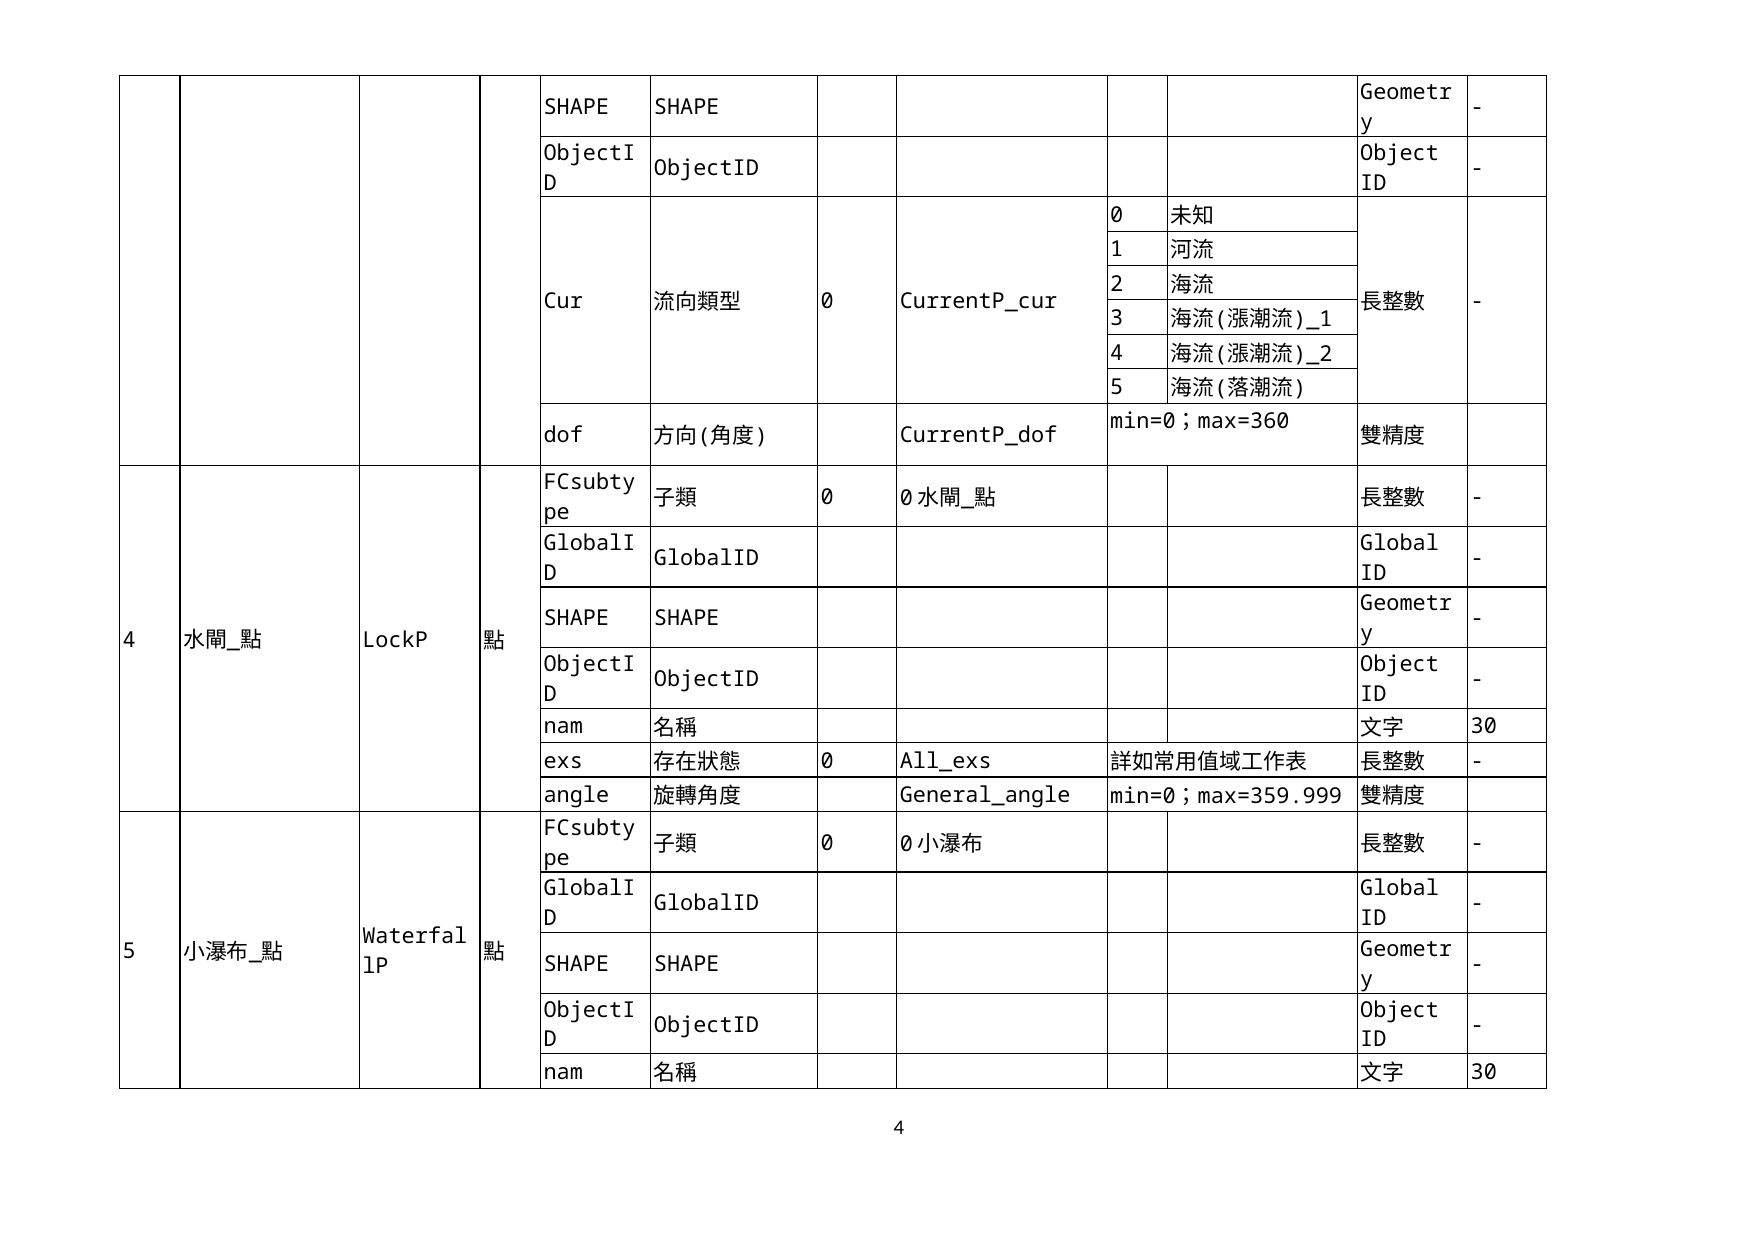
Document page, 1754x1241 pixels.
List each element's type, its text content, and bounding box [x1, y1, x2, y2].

table_cell 0 [818, 812, 896, 871]
table_cell [818, 404, 896, 465]
table_cell [481, 76, 540, 465]
table_cell 點 [481, 466, 540, 811]
table_cell 0水閘_點 [897, 466, 1107, 526]
table_cell Geometry [1358, 76, 1467, 136]
table_cell [897, 76, 1107, 136]
table_cell - [1468, 527, 1546, 586]
table_cell 5 [1108, 369, 1167, 402]
table_cell GlobalID [541, 527, 650, 586]
table_cell [1108, 873, 1167, 932]
table_cell 0小瀑布 [897, 812, 1107, 871]
table_cell ObjectID [541, 137, 650, 196]
table_cell 海流 [1168, 266, 1357, 299]
table_cell [818, 527, 896, 586]
table_cell [1168, 1054, 1357, 1088]
table_cell [1108, 648, 1167, 708]
table_cell [1168, 76, 1357, 136]
table_cell 水閘_點 [181, 466, 359, 811]
table_cell ObjectID [651, 994, 817, 1053]
table_cell 存在狀態 [651, 743, 817, 776]
table_cell Global ID [1358, 873, 1467, 932]
table_cell 30 [1468, 1054, 1546, 1088]
table_cell Object ID [1358, 648, 1467, 708]
table_cell [897, 137, 1107, 196]
table_cell 1 [1108, 232, 1167, 265]
table_cell 長整數 [1358, 466, 1467, 526]
table_cell [1108, 812, 1167, 871]
table_cell 子類 [651, 466, 817, 526]
table_cell [1168, 466, 1357, 526]
table_cell [818, 137, 896, 196]
table_cell General_angle [897, 778, 1107, 811]
table_cell 未知 [1168, 197, 1357, 231]
table_cell 長整數 [1358, 197, 1467, 402]
table_cell Object ID [1358, 994, 1467, 1053]
table_cell 3 [1108, 300, 1167, 334]
table_cell [897, 1054, 1107, 1088]
table_cell FCsubtype [541, 812, 650, 871]
table_cell 0 [818, 743, 896, 776]
table_cell 名稱 [651, 709, 817, 742]
table_cell Global ID [1358, 527, 1467, 586]
table_cell exs [541, 743, 650, 776]
table_cell [1168, 812, 1357, 871]
table_cell min=0；max=359.999 [1108, 778, 1357, 811]
table_cell 雙精度 [1358, 778, 1467, 811]
table_cell - [1468, 197, 1546, 402]
table_cell 流向類型 [651, 197, 817, 402]
table_cell SHAPE [541, 933, 650, 993]
table_cell 旋轉角度 [651, 778, 817, 811]
table_cell [818, 994, 896, 1053]
table_cell 方向(角度) [651, 404, 817, 465]
table_cell 文字 [1358, 709, 1467, 742]
table_cell - [1468, 743, 1546, 776]
table_cell [1168, 137, 1357, 196]
table_cell 詳如常用值域工作表 [1108, 743, 1357, 776]
table_cell 30 [1468, 709, 1546, 742]
table_cell [818, 709, 896, 742]
table_cell - [1468, 466, 1546, 526]
table_cell CurrentP_cur [897, 197, 1107, 402]
table_cell 海流(漲潮流)_1 [1168, 300, 1357, 334]
table_cell CurrentP_dof [897, 404, 1107, 465]
table_cell 海流(落潮流) [1168, 369, 1357, 402]
table_cell [1108, 1054, 1167, 1088]
table_cell [1108, 588, 1167, 647]
table_cell [1108, 466, 1167, 526]
table_cell [897, 994, 1107, 1053]
table_cell SHAPE [651, 76, 817, 136]
table_cell SHAPE [541, 76, 650, 136]
table_cell GlobalID [541, 873, 650, 932]
table_cell [1108, 527, 1167, 586]
table_cell - [1468, 933, 1546, 993]
table_cell [1168, 527, 1357, 586]
table_cell 文字 [1358, 1054, 1467, 1088]
table_cell [818, 648, 896, 708]
table_cell Object ID [1358, 137, 1467, 196]
table_cell [897, 873, 1107, 932]
table_cell 子類 [651, 812, 817, 871]
table_cell - [1468, 873, 1546, 932]
table_cell [1168, 994, 1357, 1053]
table_cell SHAPE [541, 588, 650, 647]
table_cell [1168, 648, 1357, 708]
table_cell - [1468, 76, 1546, 136]
table_cell [1108, 933, 1167, 993]
table_cell SHAPE [651, 933, 817, 993]
table_cell angle [541, 778, 650, 811]
table_cell ObjectID [651, 648, 817, 708]
table_cell nam [541, 709, 650, 742]
table_cell GlobalID [651, 527, 817, 586]
table_cell [818, 588, 896, 647]
table_cell [1108, 76, 1167, 136]
table_cell Cur [541, 197, 650, 402]
table_cell [1168, 873, 1357, 932]
table_cell Geometry [1358, 933, 1467, 993]
table_cell [1468, 404, 1546, 465]
table_cell 0 [1108, 197, 1167, 231]
table_cell All_exs [897, 743, 1107, 776]
table_cell - [1468, 137, 1546, 196]
table_cell [818, 76, 896, 136]
table_cell 長整數 [1358, 743, 1467, 776]
table_cell [1168, 588, 1357, 647]
table_cell ObjectID [541, 994, 650, 1053]
table_cell Geometry [1358, 588, 1467, 647]
table_cell FCsubtype [541, 466, 650, 526]
table_cell 名稱 [651, 1054, 817, 1088]
table_cell ObjectID [541, 648, 650, 708]
table_cell 5 [120, 812, 179, 1088]
table_cell [897, 527, 1107, 586]
table_cell [897, 933, 1107, 993]
table_cell [1468, 778, 1546, 811]
table_cell [818, 933, 896, 993]
table_cell [897, 709, 1107, 742]
table_cell [818, 778, 896, 811]
table_cell min=0；max=360 [1108, 404, 1357, 465]
table_cell dof [541, 404, 650, 465]
table_cell 0 [818, 466, 896, 526]
table_cell 4 [120, 466, 179, 811]
table_cell - [1468, 648, 1546, 708]
table_cell 海流(漲潮流)_2 [1168, 335, 1357, 368]
table_cell [1108, 994, 1167, 1053]
table_cell [360, 76, 479, 465]
table_cell [120, 76, 179, 465]
table_cell 點 [481, 812, 540, 1088]
table_cell LockP [360, 466, 479, 811]
table_cell [181, 76, 359, 465]
table_cell 2 [1108, 266, 1167, 299]
table_cell - [1468, 812, 1546, 871]
table_cell - [1468, 588, 1546, 647]
table_cell - [1468, 994, 1546, 1053]
table_cell 0 [818, 197, 896, 402]
table_cell [1108, 137, 1167, 196]
table_cell GlobalID [651, 873, 817, 932]
table_cell SHAPE [651, 588, 817, 647]
table_cell 長整數 [1358, 812, 1467, 871]
table_cell nam [541, 1054, 650, 1088]
table_cell [897, 648, 1107, 708]
table_cell WaterfallP [360, 812, 479, 1088]
table_cell 小瀑布_點 [181, 812, 359, 1088]
table_cell [1168, 709, 1357, 742]
table_cell [1168, 933, 1357, 993]
table_cell [818, 1054, 896, 1088]
table_cell [897, 588, 1107, 647]
table_cell 河流 [1168, 232, 1357, 265]
table_cell [1108, 709, 1167, 742]
table_cell [818, 873, 896, 932]
table_cell ObjectID [651, 137, 817, 196]
table_cell 4 [1108, 335, 1167, 368]
table_cell 雙精度 [1358, 404, 1467, 465]
